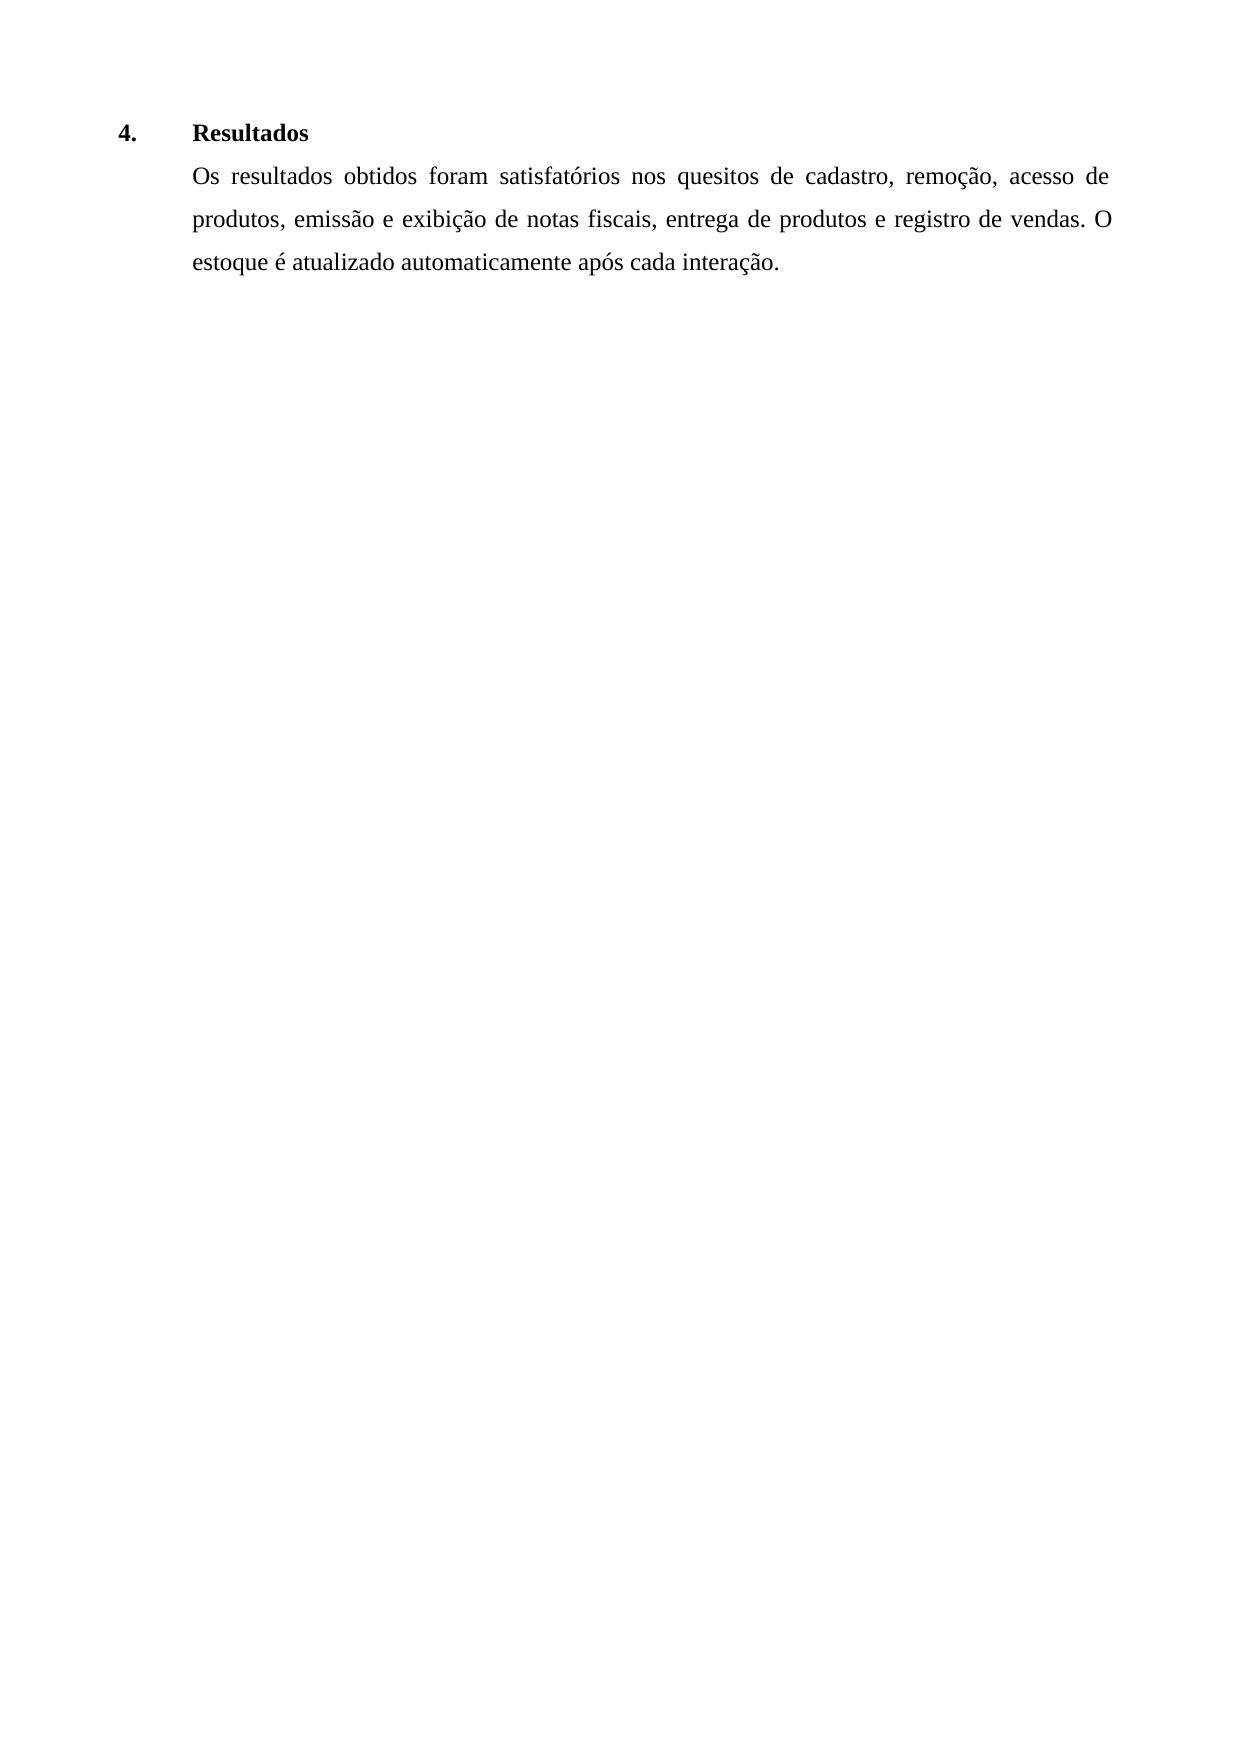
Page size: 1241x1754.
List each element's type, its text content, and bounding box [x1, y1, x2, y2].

text 4. Resultados [118, 118, 1122, 147]
text Os resultados obtidos foram satisfatórios nos quesitos de cadastro, remoção, acesso de produtos, emissão e exibição de notas fiscais, entrega de produtos e registro de vendas. O estoque é atualizado automaticamente após cada interação. [118, 161, 1122, 276]
